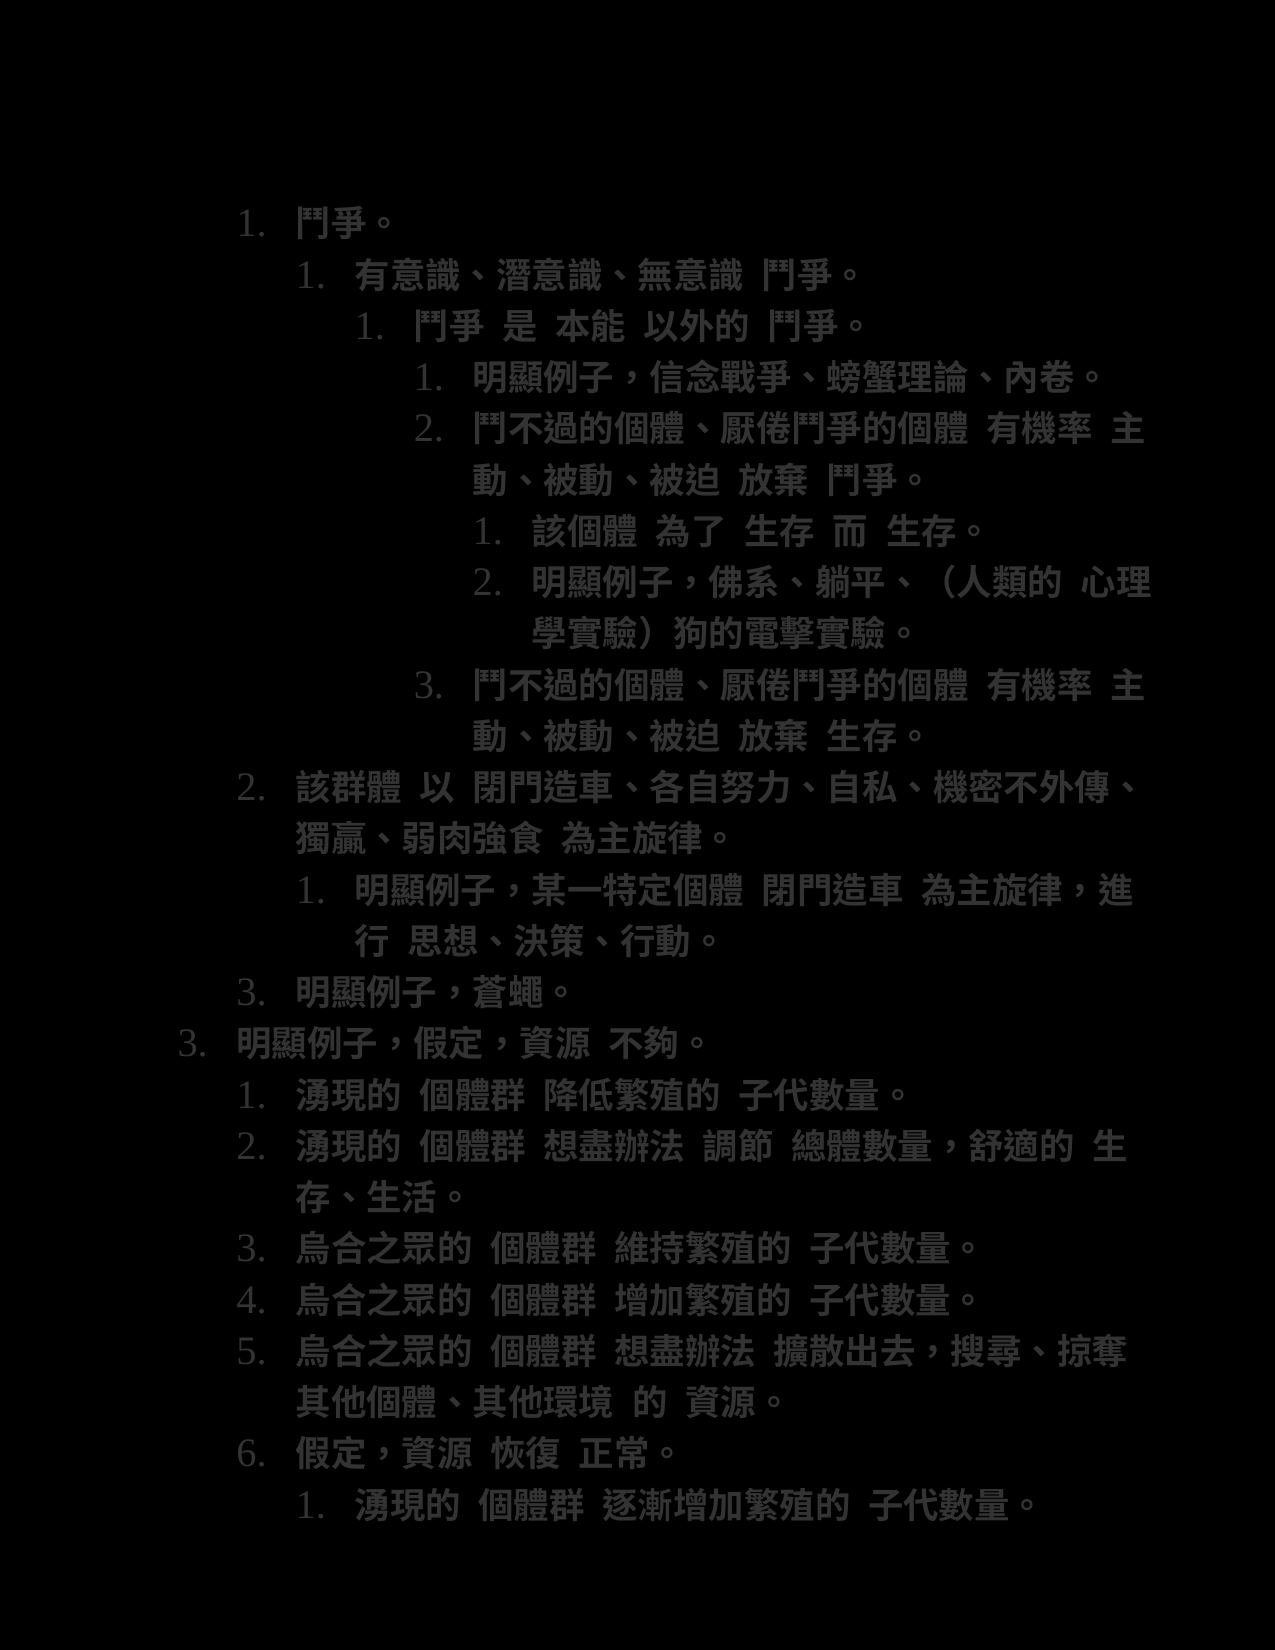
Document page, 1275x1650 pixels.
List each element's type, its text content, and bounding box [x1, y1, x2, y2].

list 明顯例子，假定，資源 不夠。 [177, 1016, 1157, 1067]
list 烏合之眾的 個體群 想盡辦法 擴散出去，搜尋、掠奪 其他個體、其他環境 的 資源。 [236, 1323, 1157, 1426]
list 鬥不過的個體、厭倦鬥爭的個體 有機率 主動、被動、被迫 放棄 鬥爭。 [413, 401, 1157, 503]
list 有意識、潛意識、無意識 鬥爭。 [295, 247, 1157, 298]
list 鬥爭 是 本能 以外的 鬥爭。 [354, 298, 1157, 349]
list 明顯例子，某一特定個體 閉門造車 為主旋律，進行 思想、決策、行動。 [295, 862, 1157, 964]
list 明顯例子，佛系、躺平、（人類的 心理學實驗）狗的電擊實驗。 [472, 554, 1157, 657]
list 烏合之眾的 個體群 維持繁殖的 子代數量。 [236, 1221, 1157, 1272]
list 假定，資源 恢復 正常。 [236, 1426, 1157, 1477]
list 明顯例子，蒼蠅。 [236, 964, 1157, 1016]
list 湧現的 個體群 想盡辦法 調節 總體數量，舒適的 生存、生活。 [236, 1118, 1157, 1221]
list 鬥不過的個體、厭倦鬥爭的個體 有機率 主動、被動、被迫 放棄 生存。 [413, 657, 1157, 759]
list 明顯例子，信念戰爭、螃蟹理論、內卷。 [413, 349, 1157, 401]
list 湧現的 個體群 逐漸增加繁殖的 子代數量。 [295, 1477, 1157, 1528]
list 烏合之眾的 個體群 增加繁殖的 子代數量。 [236, 1272, 1157, 1323]
list 鬥爭。 [236, 196, 1157, 247]
list 該個體 為了 生存 而 生存。 [472, 503, 1157, 554]
list 該群體 以 閉門造車、各自努力、自私、機密不外傳、獨贏、弱肉強食 為主旋律。 [236, 759, 1157, 862]
list 湧現的 個體群 降低繁殖的 子代數量。 [236, 1067, 1157, 1118]
